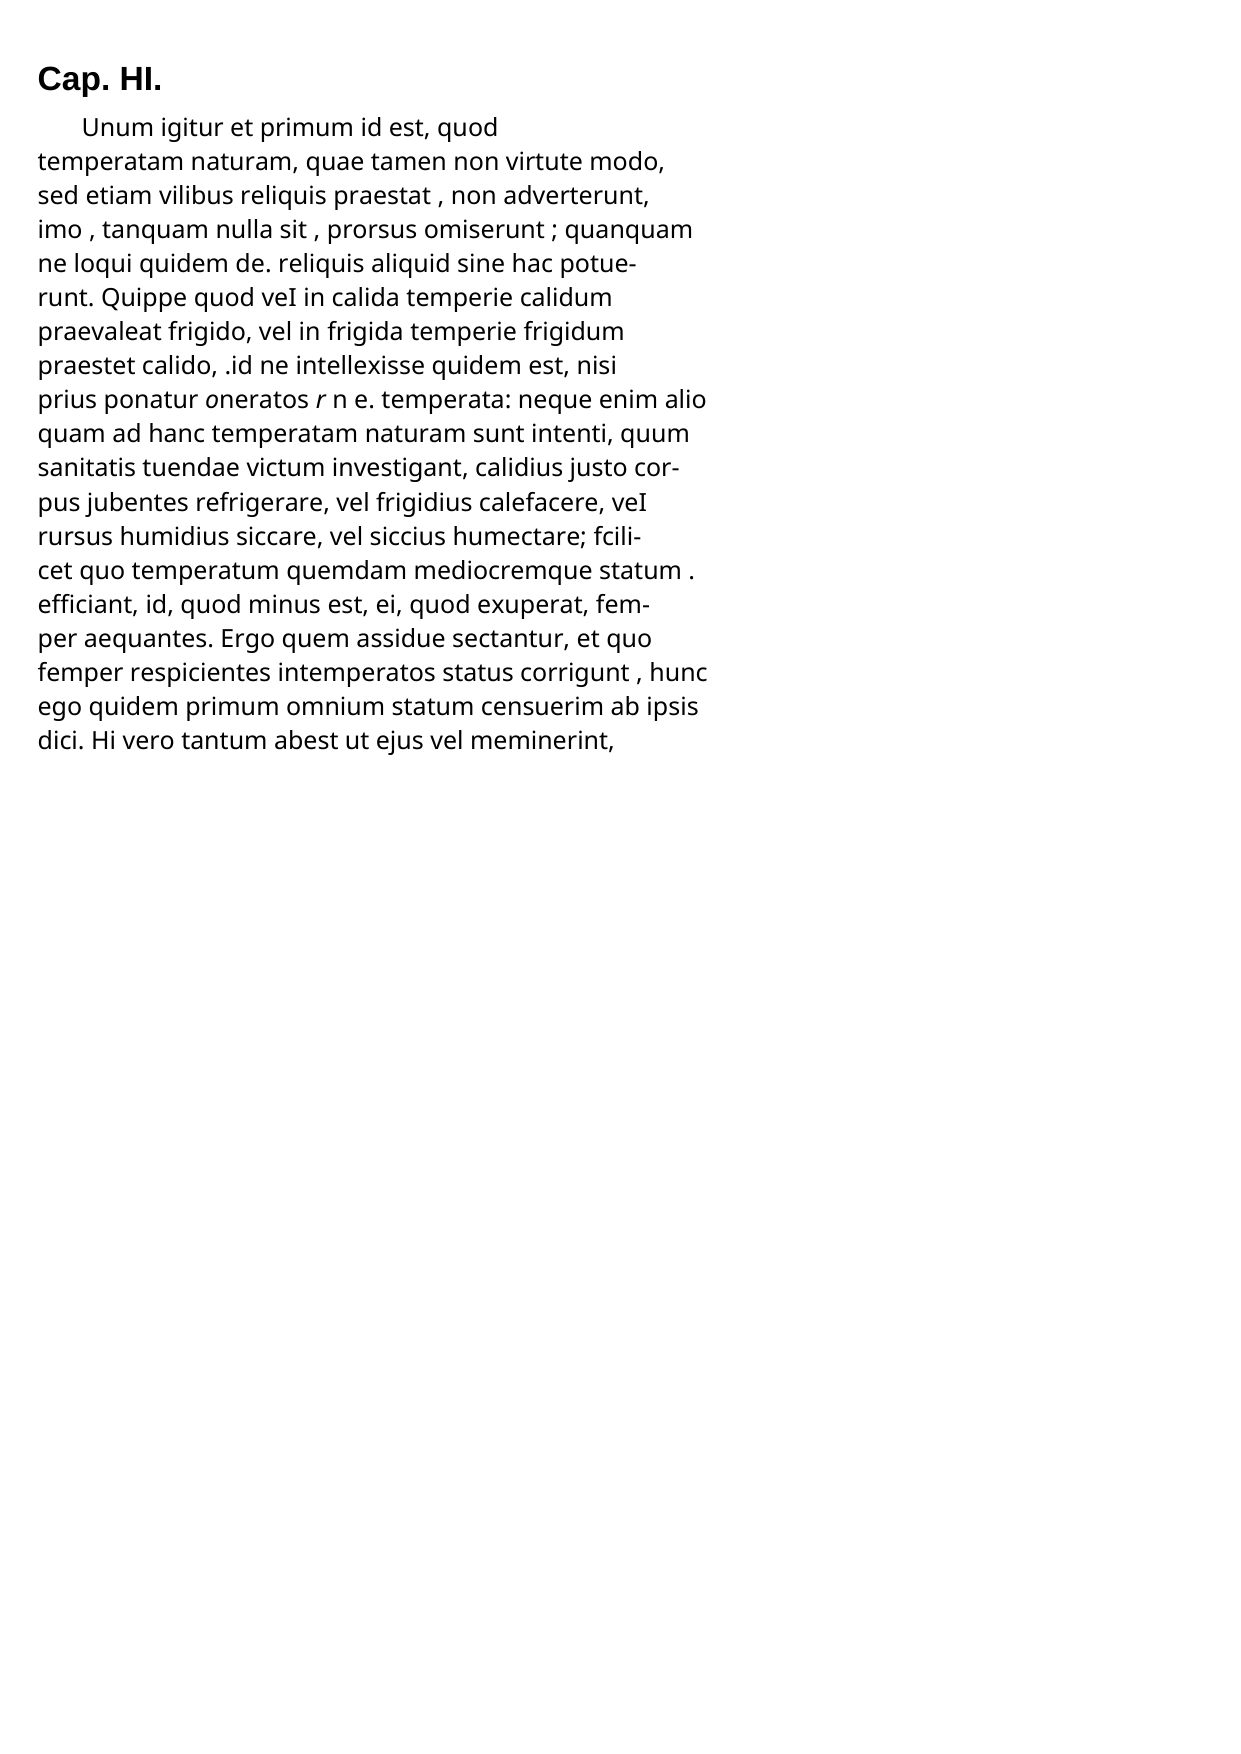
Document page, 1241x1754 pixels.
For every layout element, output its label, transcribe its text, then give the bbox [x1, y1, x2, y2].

subtitle Cap. HI. [37, 58, 1203, 97]
text Unum igitur et primum id est, quod temperatam naturam, quae tamen non virtute modo, sed etiam vilibus reliquis praestat , non adverterunt, imo , tanquam nulla sit , prorsus omiserunt ; quanquam ne loqui quidem de. reliquis aliquid sine hac potue- runt. Quippe quod veI in calida temperie calidum praevaleat frigido, vel in frigida temperie frigidum praestet calido, .id ne intellexisse quidem est, nisi prius ponatur oneratos r n e. temperata: neque enim alio quam ad hanc temperatam naturam sunt intenti, quum sanitatis tuendae victum investigant, calidius justo cor- pus jubentes refrigerare, vel frigidius calefacere, veI rursus humidius siccare, vel siccius humectare; fcili- cet quo temperatum quemdam mediocremque statum . efficiant, id, quod minus est, ei, quod exuperat, fem- per aequantes. Ergo quem assidue sectantur, et quo femper respicientes intemperatos status corrigunt , hunc ego quidem primum omnium statum censuerim ab ipsis dici. Hi vero tantum abest ut ejus vel meminerint, [37, 109, 1203, 757]
